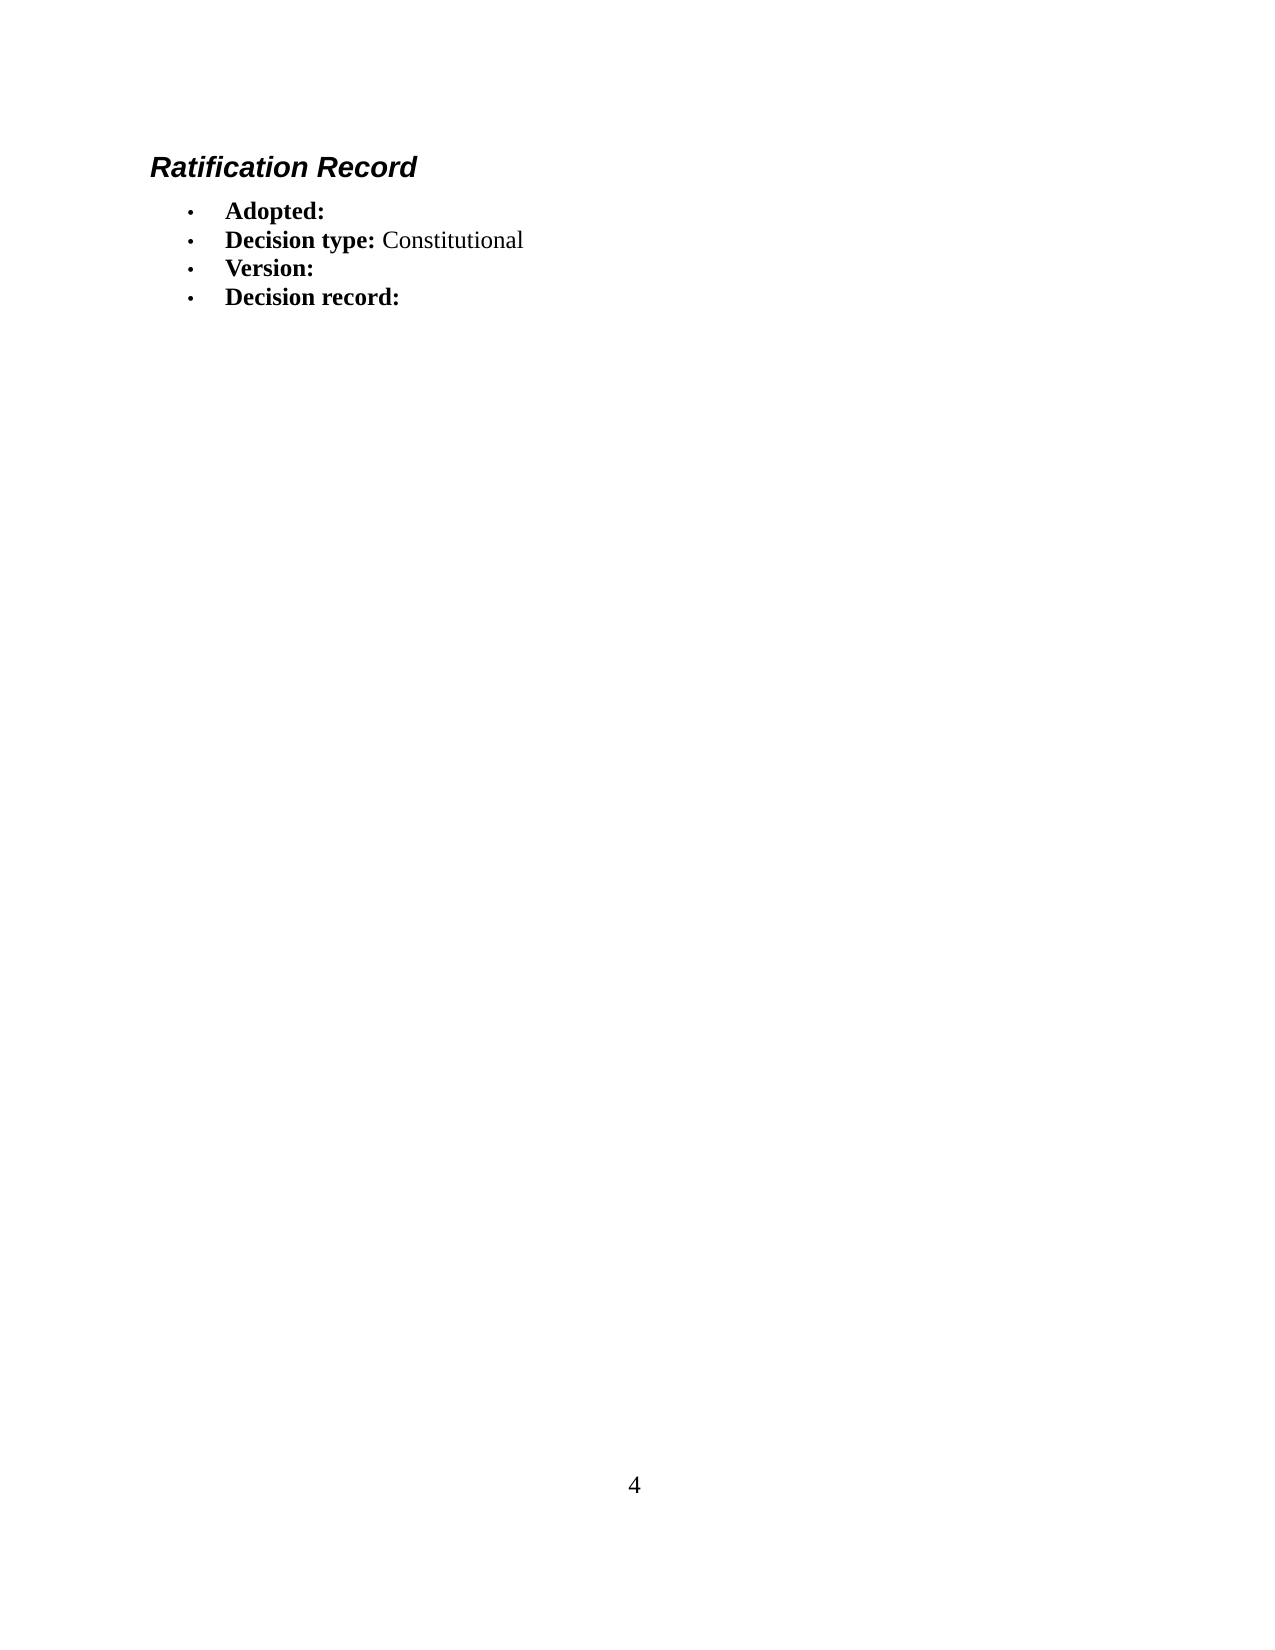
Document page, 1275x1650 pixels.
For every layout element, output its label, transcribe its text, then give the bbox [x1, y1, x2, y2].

list Version: [187, 253, 1125, 282]
list Adopted: [187, 196, 1125, 225]
subtitle Ratification Record [150, 150, 1125, 183]
list Decision record: [187, 282, 1125, 311]
list Decision type: Constitutional [187, 225, 1125, 253]
